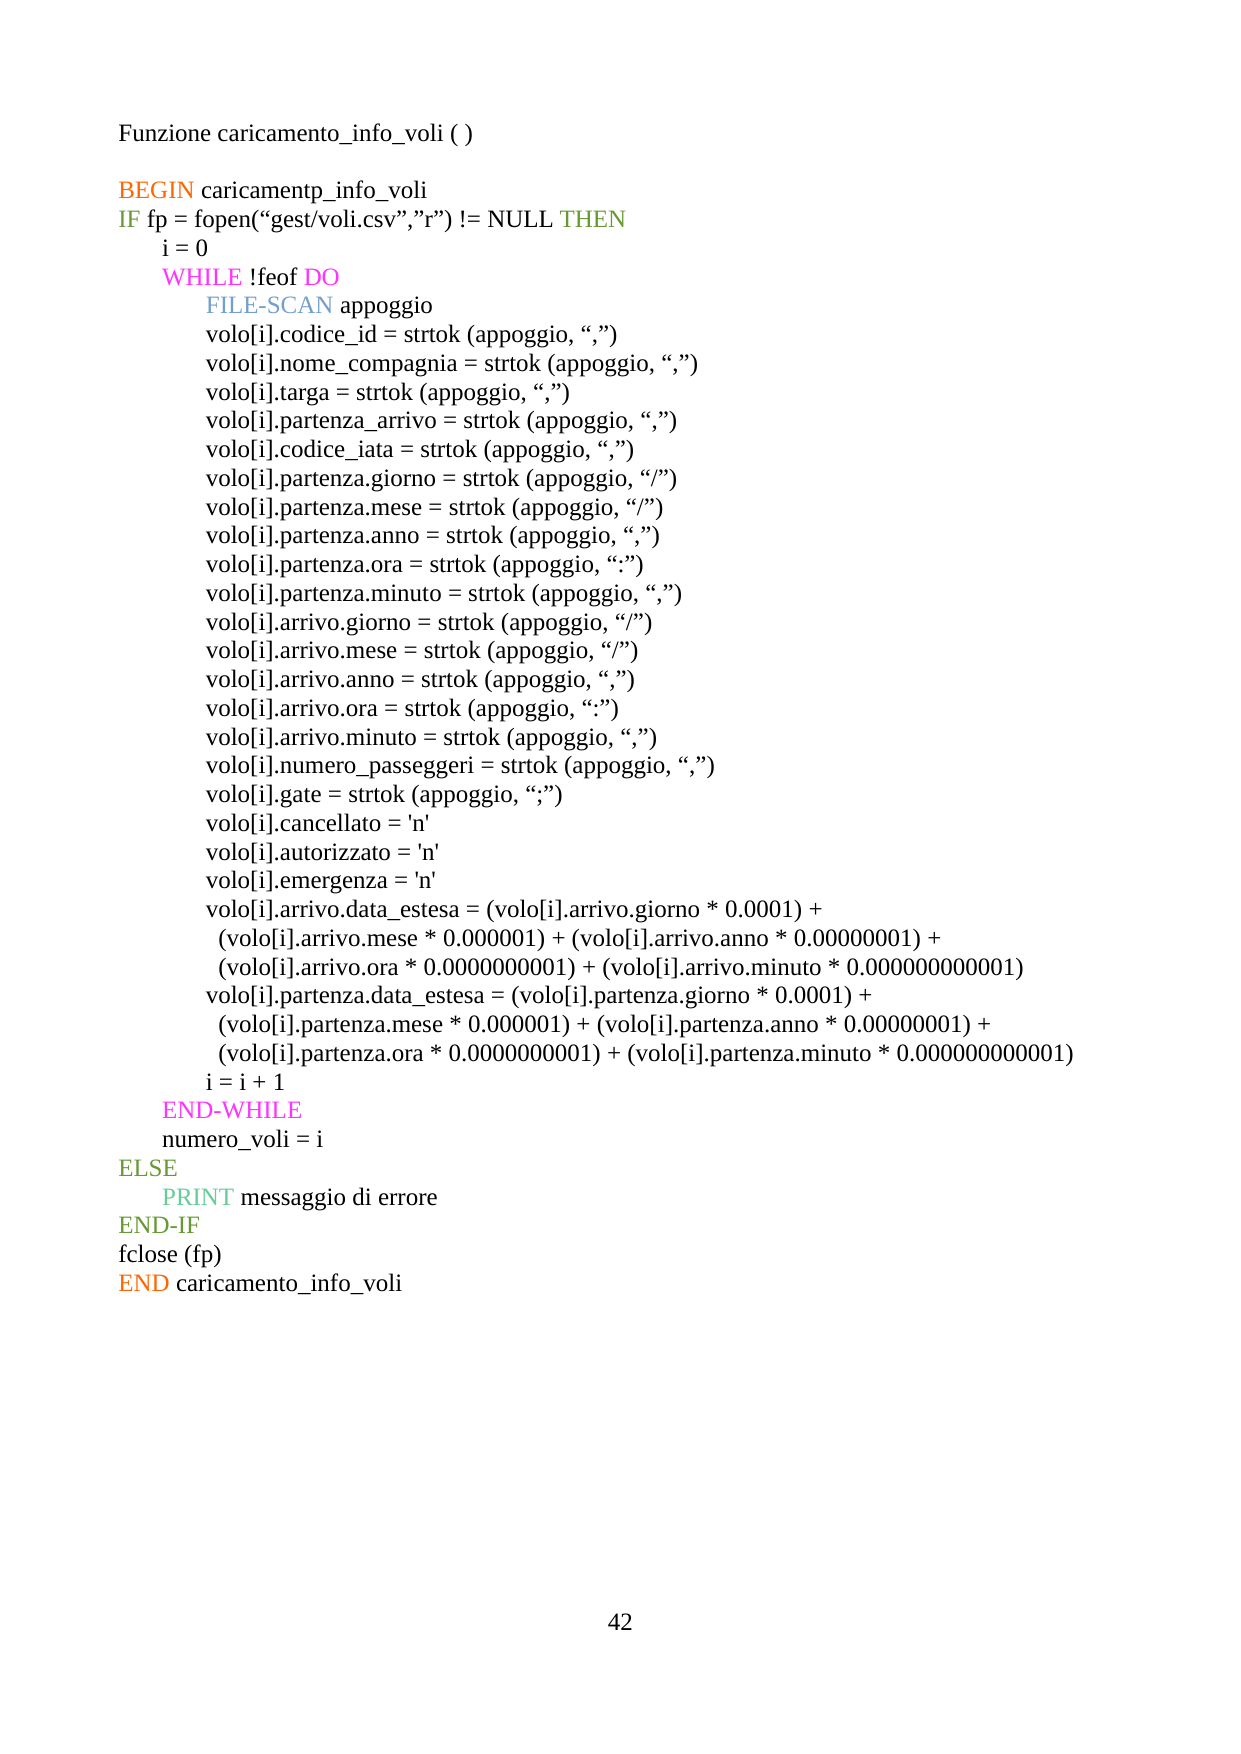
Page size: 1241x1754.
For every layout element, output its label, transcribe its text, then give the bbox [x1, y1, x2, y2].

text volo[i].autorizzato = 'n' [118, 837, 1122, 866]
text fclose (fp) [118, 1239, 1122, 1268]
text volo[i].gate = strtok (appoggio, “;”) [118, 779, 1122, 808]
text (volo[i].partenza.mese * 0.000001) + (volo[i].partenza.anno * 0.00000001) + [118, 1009, 1122, 1038]
text ELSE [118, 1153, 1122, 1182]
text volo[i].codice_iata = strtok (appoggio, “,”) [118, 434, 1122, 463]
text END-WHILE [118, 1096, 1122, 1124]
text volo[i].numero_passeggeri = strtok (appoggio, “,”) [118, 751, 1122, 779]
text i = 0 [118, 233, 1122, 262]
text volo[i].partenza_arrivo = strtok (appoggio, “,”) [118, 406, 1122, 434]
text volo[i].partenza.minuto = strtok (appoggio, “,”) [118, 578, 1122, 607]
text volo[i].cancellato = 'n' [118, 808, 1122, 837]
text volo[i].partenza.anno = strtok (appoggio, “,”) [118, 521, 1122, 549]
text Funzione caricamento_info_voli ( ) [118, 118, 1122, 147]
text volo[i].codice_id = strtok (appoggio, “,”) [118, 319, 1122, 348]
text FILE-SCAN appoggio [118, 291, 1122, 319]
text numero_voli = i [118, 1124, 1122, 1153]
text (volo[i].arrivo.ora * 0.0000000001) + (volo[i].arrivo.minuto * 0.000000000001) [118, 952, 1122, 981]
text volo[i].partenza.giorno = strtok (appoggio, “/”) [118, 463, 1122, 492]
text (volo[i].arrivo.mese * 0.000001) + (volo[i].arrivo.anno * 0.00000001) + [118, 923, 1122, 952]
text END-IF [118, 1211, 1122, 1239]
text IF fp = fopen(“gest/voli.csv”,”r”) != NULL THEN [118, 204, 1122, 233]
text volo[i].arrivo.giorno = strtok (appoggio, “/”) [118, 607, 1122, 636]
text PRINT messaggio di errore [118, 1182, 1122, 1211]
text volo[i].arrivo.data_estesa = (volo[i].arrivo.giorno * 0.0001) + [118, 894, 1122, 923]
text volo[i].arrivo.mese = strtok (appoggio, “/”) [118, 636, 1122, 664]
text volo[i].partenza.ora = strtok (appoggio, “:”) [118, 549, 1122, 578]
text volo[i].arrivo.ora = strtok (appoggio, “:”) [118, 693, 1122, 722]
text i = i + 1 [118, 1067, 1122, 1096]
text WHILE !feof DO [118, 262, 1122, 291]
text volo[i].targa = strtok (appoggio, “,”) [118, 377, 1122, 406]
text (volo[i].partenza.ora * 0.0000000001) + (volo[i].partenza.minuto * 0.000000000001) [118, 1038, 1122, 1067]
text volo[i].arrivo.anno = strtok (appoggio, “,”) [118, 664, 1122, 693]
text volo[i].partenza.data_estesa = (volo[i].partenza.giorno * 0.0001) + [118, 981, 1122, 1009]
text volo[i].arrivo.minuto = strtok (appoggio, “,”) [118, 722, 1122, 751]
text volo[i].emergenza = 'n' [118, 866, 1122, 894]
text volo[i].partenza.mese = strtok (appoggio, “/”) [118, 492, 1122, 521]
text END caricamento_info_voli [118, 1268, 1122, 1297]
text volo[i].nome_compagnia = strtok (appoggio, “,”) [118, 348, 1122, 377]
text BEGIN caricamentp_info_voli [118, 176, 1122, 204]
